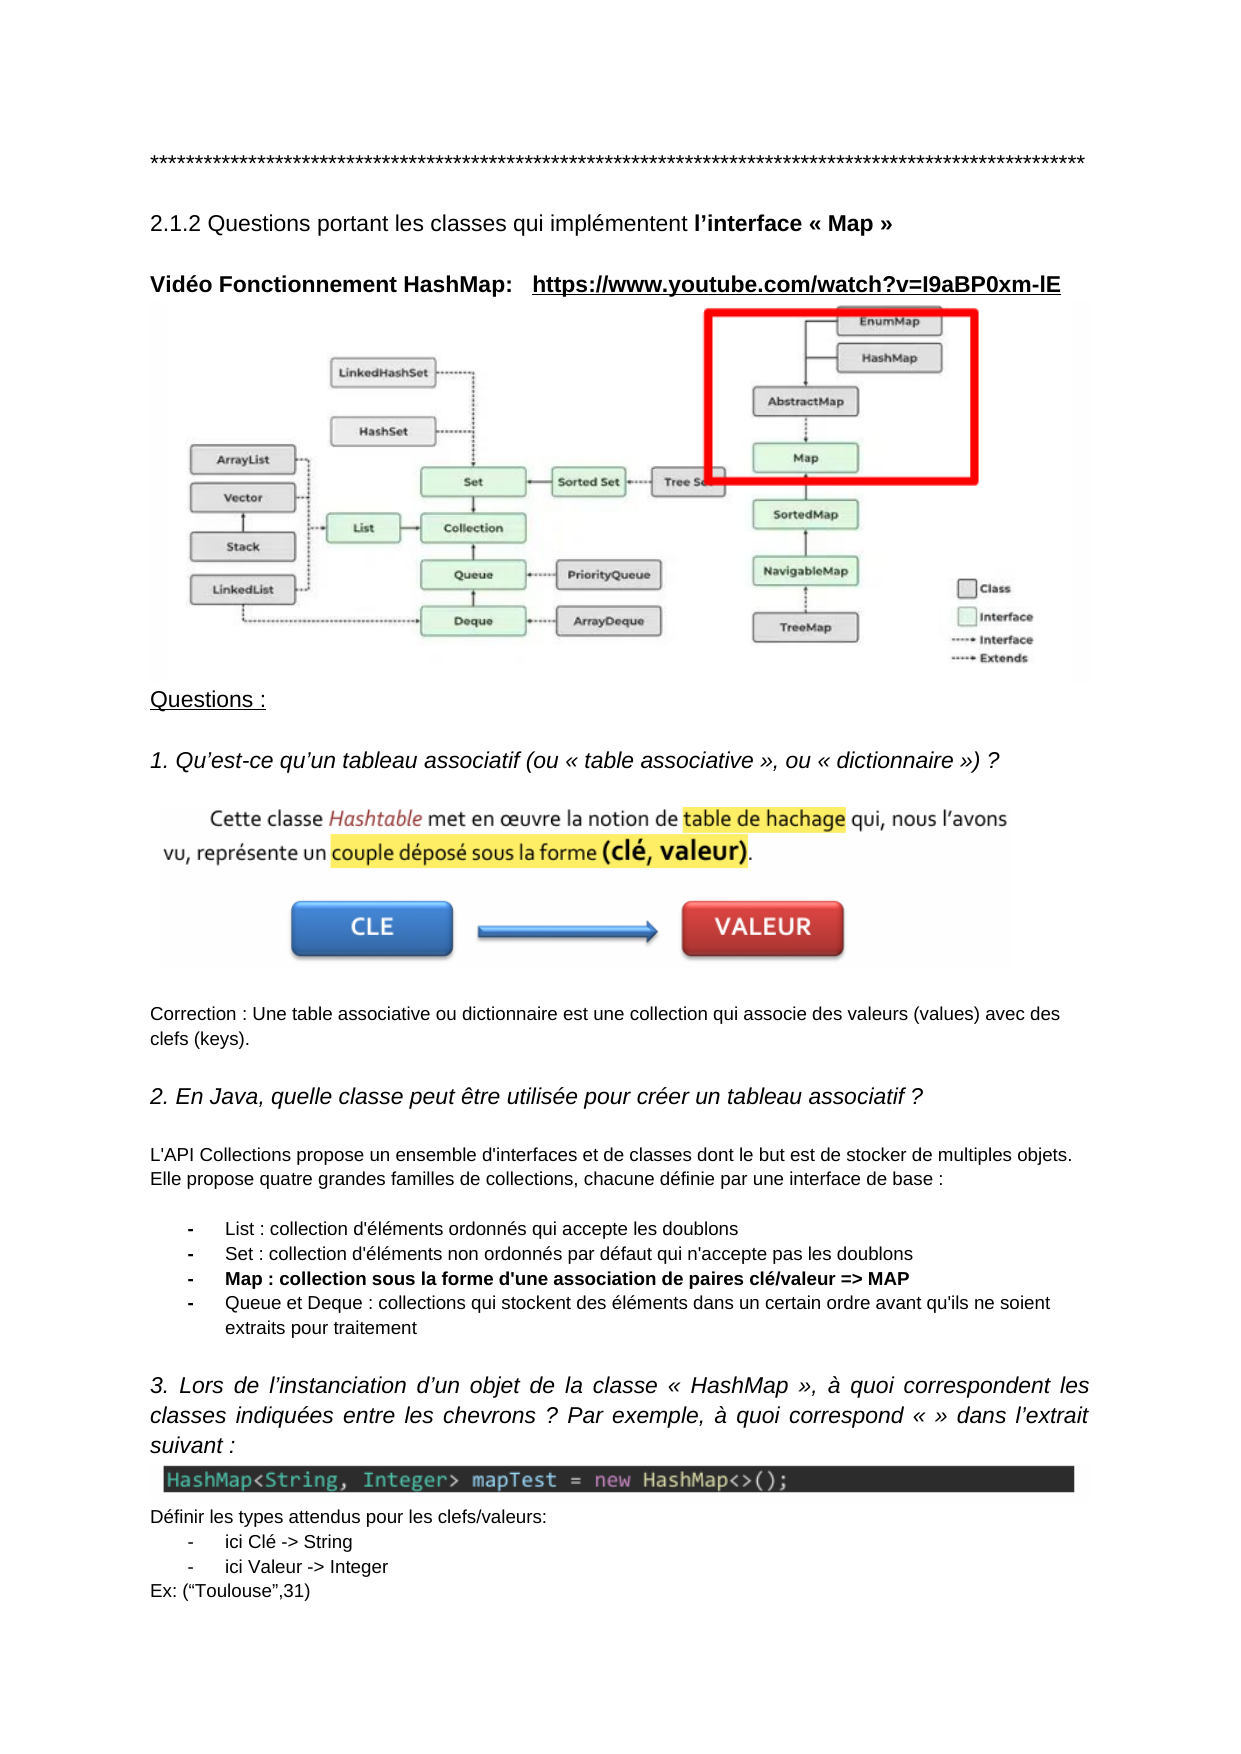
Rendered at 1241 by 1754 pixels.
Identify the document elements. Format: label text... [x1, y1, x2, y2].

picture [150, 1462, 1091, 1502]
text 2. En Java, quelle classe peut être utilisée pour créer un tableau associatif ? [150, 1083, 1090, 1109]
text ********************************************************************************************************* [150, 150, 1090, 176]
text L'API Collections propose un ensemble d'interfaces et de classes dont le but est de stocker de multiples objets. Elle propose quatre grandes familles de collections, chacune définie par une interface de base : [150, 1143, 1090, 1190]
list Map : collection sous la forme d'une association de paires clé/valeur => MAP [187, 1267, 1090, 1289]
text Correction : Une table associative ou dictionnaire est une collection qui associe des valeurs (values) avec des clefs (keys). [150, 1003, 1090, 1049]
list List : collection d'éléments ordonnés qui accepte les doublons [187, 1218, 1090, 1239]
list ici Clé -> String [187, 1531, 1090, 1552]
list ici Valeur -> Integer [187, 1556, 1090, 1577]
text 2.1.2 Questions portant les classes qui implémentent l’interface « Map » [150, 210, 1090, 237]
text Ex: (“Toulouse”,31) [150, 1580, 1090, 1602]
picture [150, 301, 1091, 683]
text 1. Qu’est-ce qu’un tableau associatif (ou « table associative », ou « dictionnaire ») ? [150, 747, 1090, 773]
text 3. Lors de l’instanciation d’un objet de la classe « HashMap », à quoi correspondent les classes indiquées entre les chevrons ? Par exemple, à quoi correspond « » dans l’extrait suivant : [150, 1372, 1090, 1459]
list Set : collection d'éléments non ordonnés par défaut qui n'accepte pas les doublons [187, 1242, 1090, 1264]
text Questions : [150, 686, 1090, 712]
picture [150, 807, 1022, 969]
list Queue et Deque : collections qui stockent des éléments dans un certain ordre avant qu'ils ne soient extraits pour traitement [187, 1292, 1090, 1338]
text Définir les types attendus pour les clefs/valeurs: [150, 1506, 1090, 1527]
text Vidéo Fonctionnement HashMap: https://www.youtube.com/watch?v=I9aBP0xm-lE [150, 271, 1090, 297]
